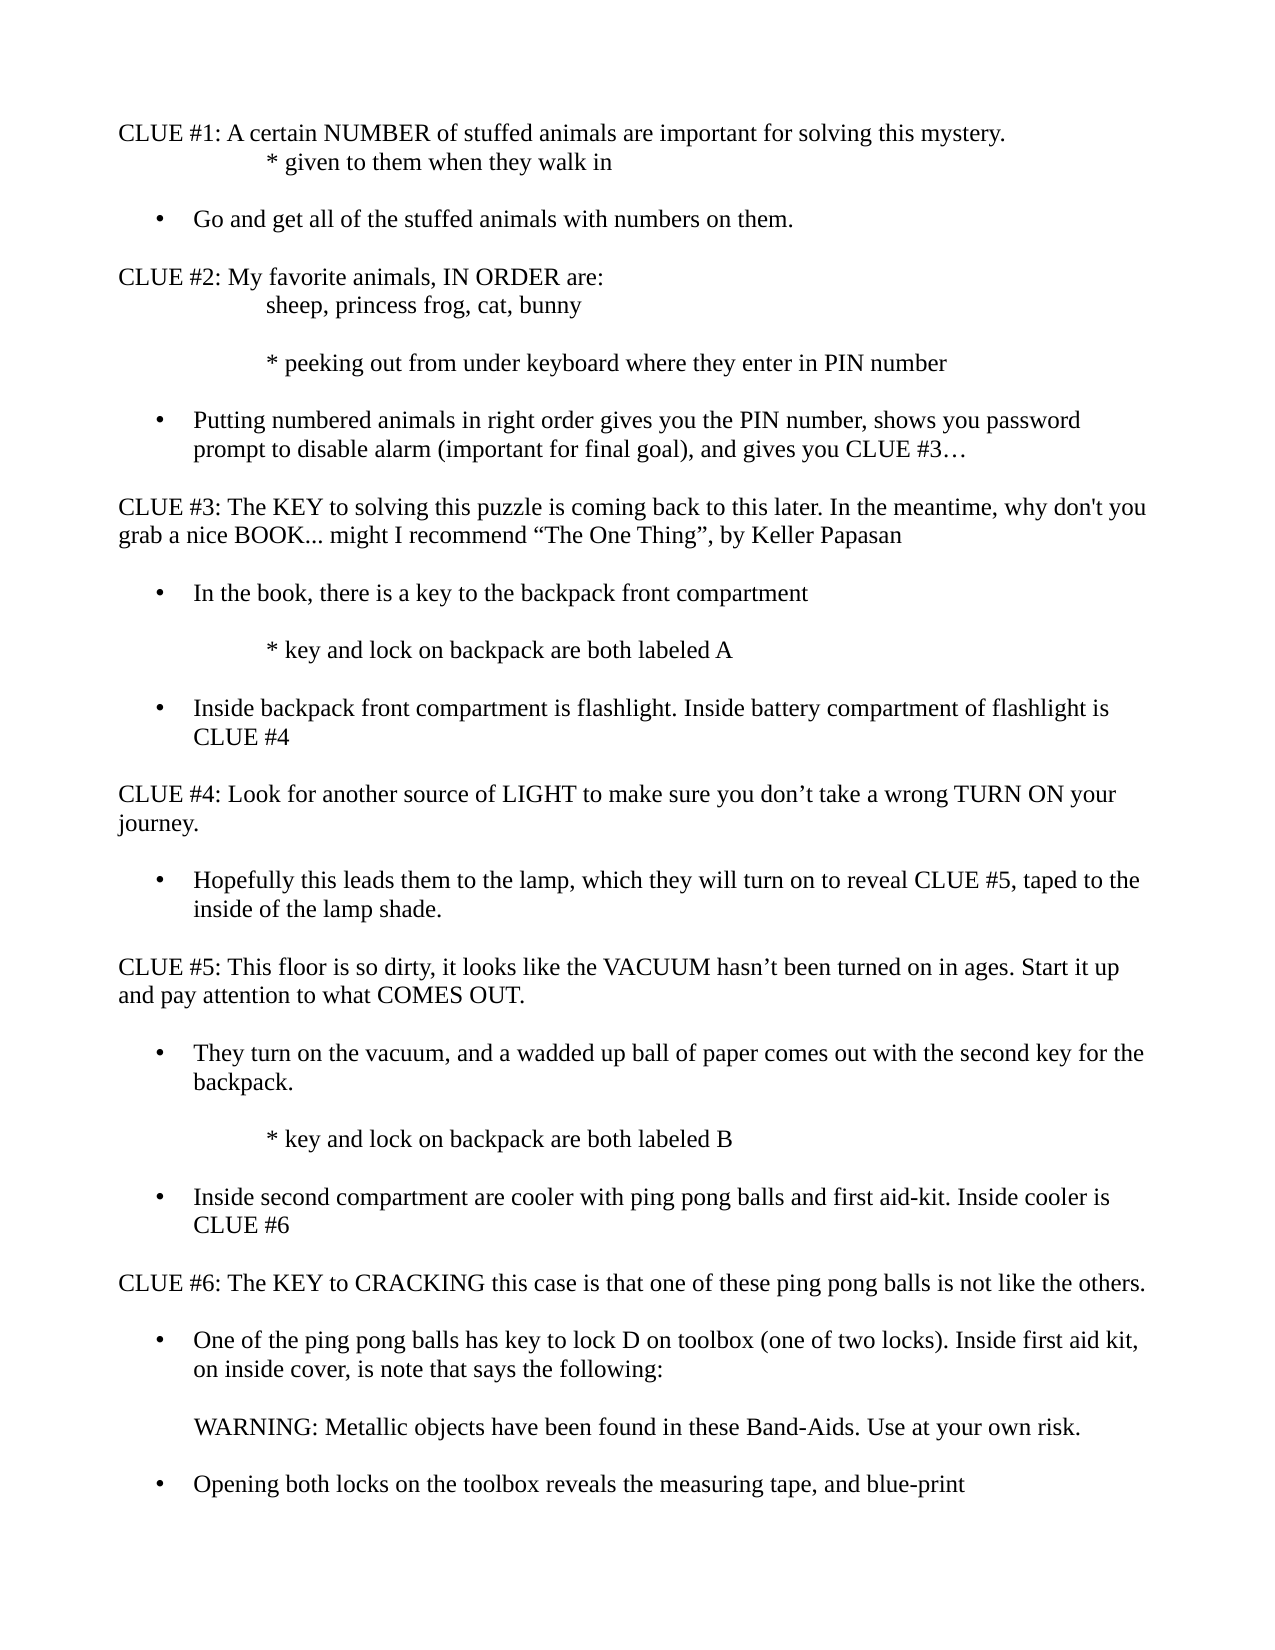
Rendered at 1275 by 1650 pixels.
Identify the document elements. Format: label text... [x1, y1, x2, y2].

text CLUE #3: The KEY to solving this puzzle is coming back to this later. In the meantime, why don't you grab a nice BOOK... might I recommend “The One Thing”, by Keller Papasan [118, 492, 1157, 549]
text * peeking out from under keyboard where they enter in PIN number [118, 348, 1157, 377]
text CLUE #4: Look for another source of LIGHT to make sure you don’t take a wrong TURN ON your journey. [118, 779, 1157, 837]
text WARNING: Metallic objects have been found in these Band-Aids. Use at your own risk. [118, 1412, 1157, 1441]
text CLUE #2: My favorite animals, IN ORDER are: [118, 262, 1157, 291]
list Hopefully this leads them to the lamp, which they will turn on to reveal CLUE #5, taped to the inside of the lamp shade. [156, 866, 1157, 923]
text sheep, princess frog, cat, bunny [118, 291, 1157, 319]
text * key and lock on backpack are both labeled B [118, 1124, 1157, 1153]
text * key and lock on backpack are both labeled A [118, 636, 1157, 664]
list In the book, there is a key to the backpack front compartment [156, 578, 1157, 607]
text CLUE #5: This floor is so dirty, it looks like the VACUUM hasn’t been turned on in ages. Start it up and pay attention to what COMES OUT. [118, 952, 1157, 1009]
list Putting numbered animals in right order gives you the PIN number, shows you password prompt to disable alarm (important for final goal), and gives you CLUE #3… [156, 406, 1157, 463]
list Inside second compartment are cooler with ping pong balls and first aid-kit. Inside cooler is CLUE #6 [156, 1182, 1157, 1239]
list They turn on the vacuum, and a wadded up ball of paper comes out with the second key for the backpack. [156, 1038, 1157, 1096]
text * given to them when they walk in [118, 147, 1157, 176]
text CLUE #1: A certain NUMBER of stuffed animals are important for solving this mystery. [118, 118, 1157, 147]
list Opening both locks on the toolbox reveals the measuring tape, and blue-print [156, 1469, 1157, 1498]
list One of the ping pong balls has key to lock D on toolbox (one of two locks). Inside first aid kit, on inside cover, is note that says the following: [156, 1326, 1157, 1383]
text CLUE #6: The KEY to CRACKING this case is that one of these ping pong balls is not like the others. [118, 1268, 1157, 1297]
list Go and get all of the stuffed animals with numbers on them. [156, 204, 1157, 233]
list Inside backpack front compartment is flashlight. Inside battery compartment of flashlight is CLUE #4 [156, 693, 1157, 751]
